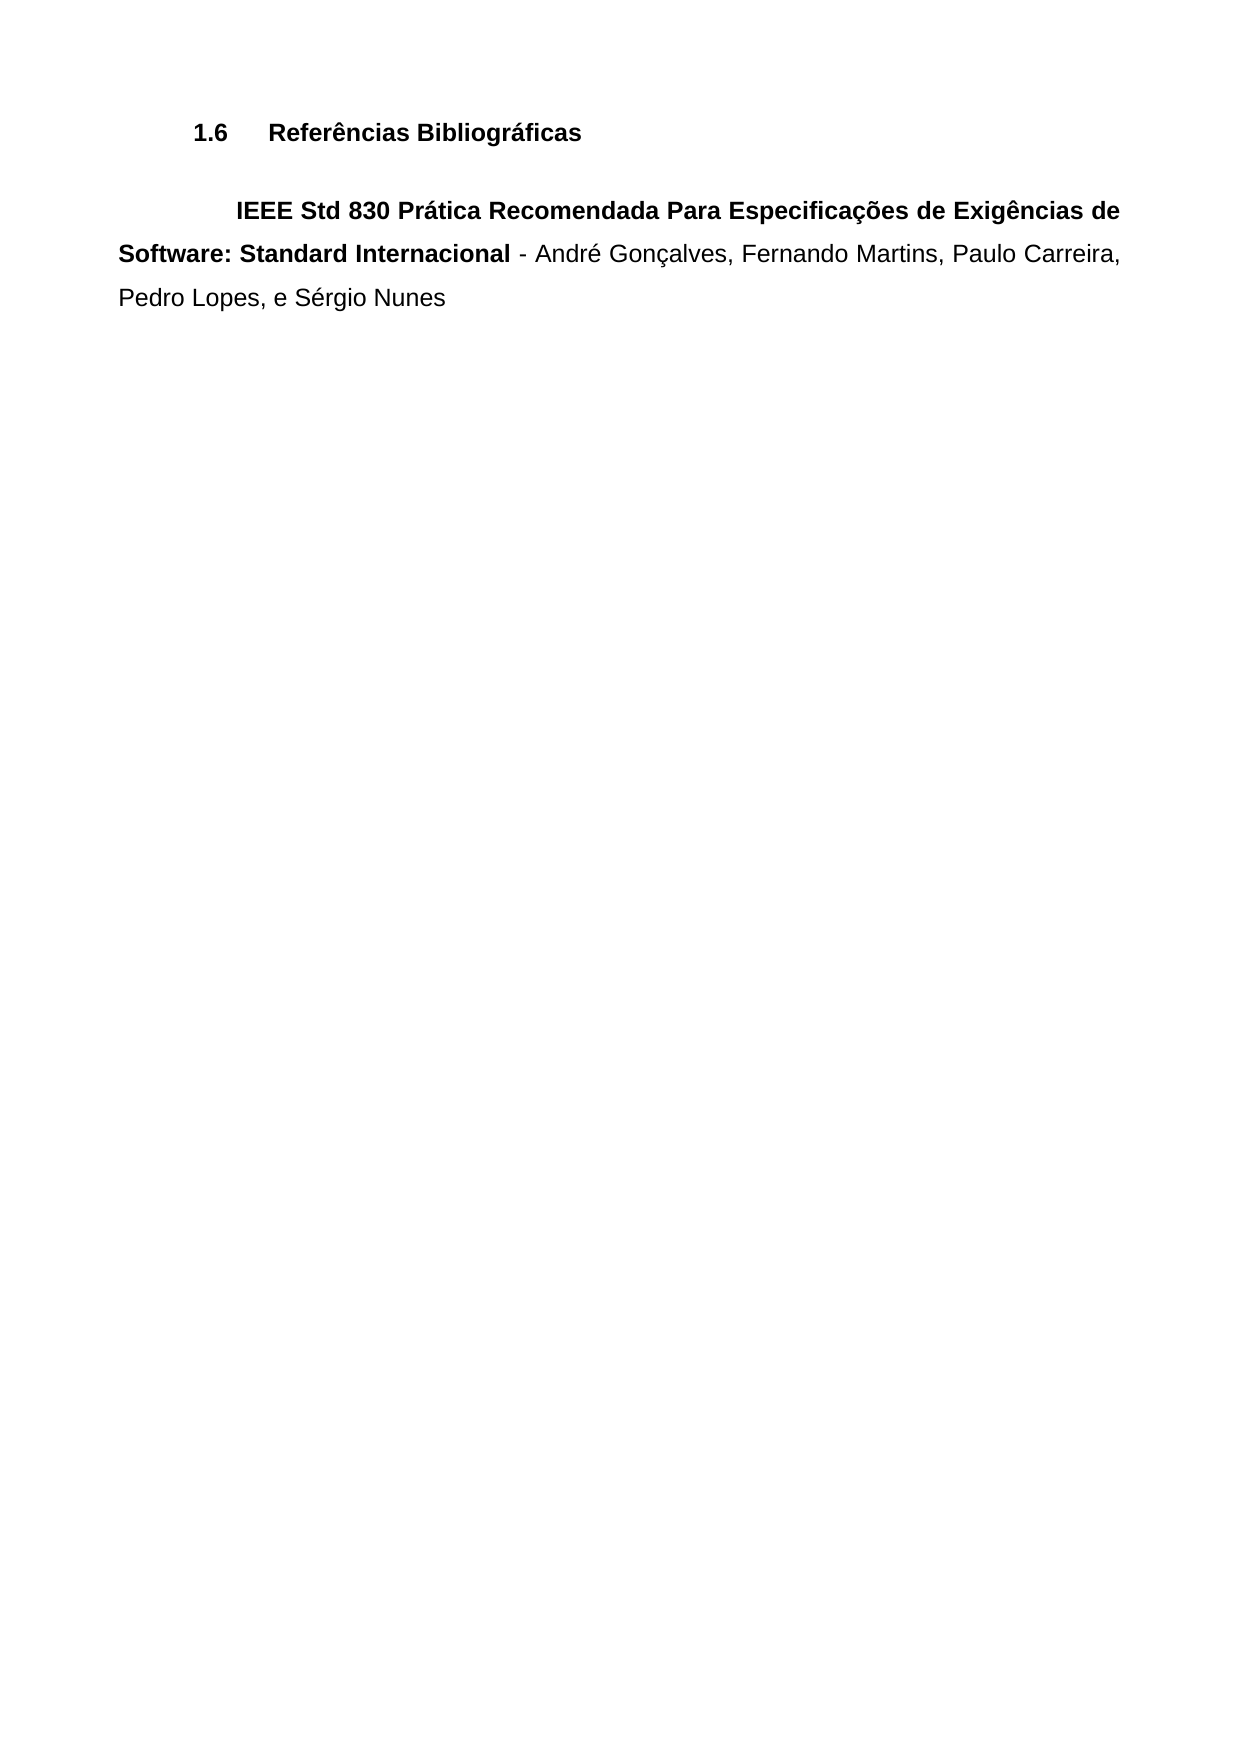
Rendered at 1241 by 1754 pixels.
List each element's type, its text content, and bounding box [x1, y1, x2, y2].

text IEEE Std 830 Prática Recomendada Para Especificações de Exigências de Software: Standard Internacional - André Gonçalves, Fernando Martins, Paulo Carreira, Pedro Lopes, e Sérgio Nunes [118, 196, 1122, 311]
subtitle 1.6 Referências Bibliográficas [118, 118, 1122, 147]
